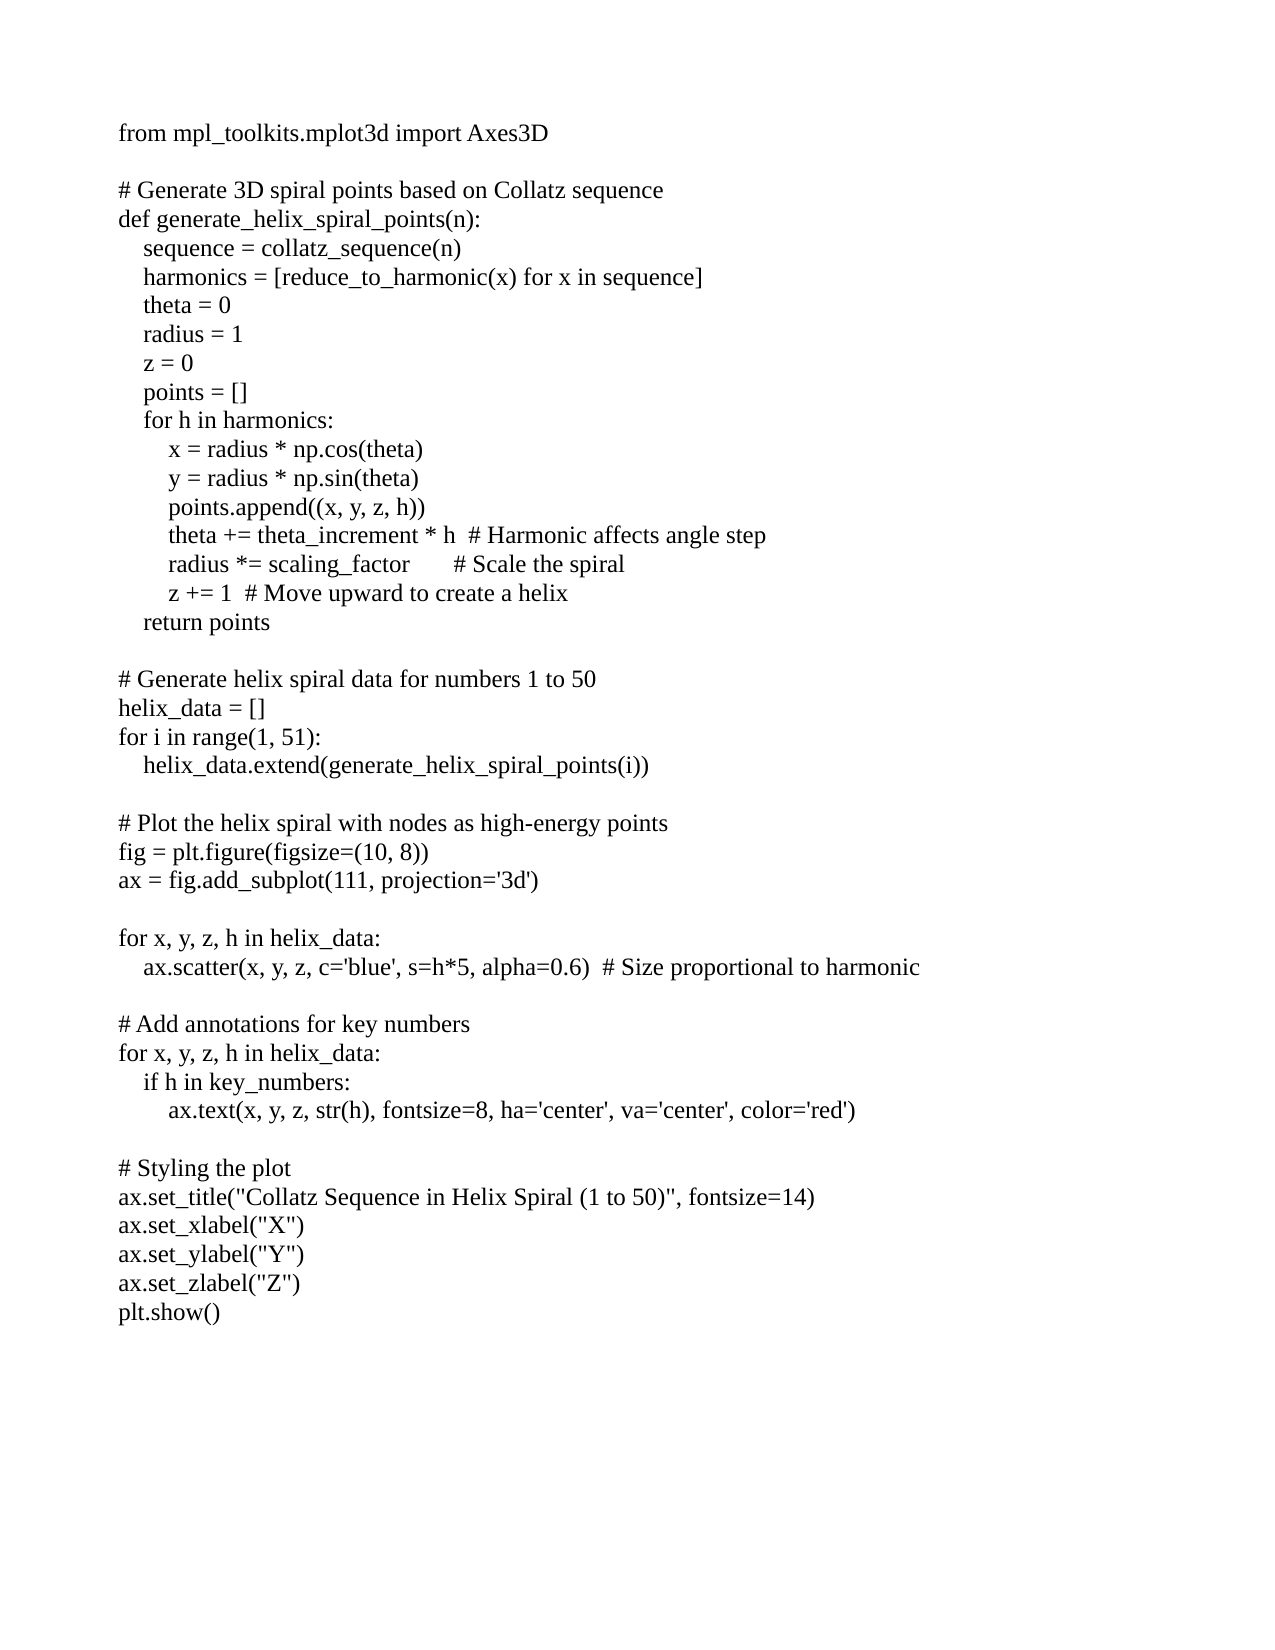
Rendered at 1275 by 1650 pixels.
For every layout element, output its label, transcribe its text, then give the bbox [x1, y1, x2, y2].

text harmonics = [reduce_to_harmonic(x) for x in sequence] [118, 262, 1157, 291]
text z = 0 [118, 348, 1157, 377]
text for h in harmonics: [118, 406, 1157, 434]
text ax.set_ylabel("Y") [118, 1239, 1157, 1268]
text # Generate 3D spiral points based on Collatz sequence [118, 176, 1157, 204]
text if h in key_numbers: [118, 1067, 1157, 1096]
text theta += theta_increment * h # Harmonic affects angle step [118, 521, 1157, 549]
text helix_data.extend(generate_helix_spiral_points(i)) [118, 751, 1157, 779]
text radius *= scaling_factor # Scale the spiral [118, 549, 1157, 578]
text theta = 0 [118, 291, 1157, 319]
text radius = 1 [118, 319, 1157, 348]
text from mpl_toolkits.mplot3d import Axes3D [118, 118, 1157, 147]
text for x, y, z, h in helix_data: [118, 1038, 1157, 1067]
text points.append((x, y, z, h)) [118, 492, 1157, 521]
text ax = fig.add_subplot(111, projection='3d') [118, 866, 1157, 894]
text # Styling the plot [118, 1153, 1157, 1182]
text helix_data = [] [118, 693, 1157, 722]
text for i in range(1, 51): [118, 722, 1157, 751]
text fig = plt.figure(figsize=(10, 8)) [118, 837, 1157, 866]
text # Add annotations for key numbers [118, 1009, 1157, 1038]
text def generate_helix_spiral_points(n): [118, 204, 1157, 233]
text ax.text(x, y, z, str(h), fontsize=8, ha='center', va='center', color='red') [118, 1096, 1157, 1124]
text ax.set_xlabel("X") [118, 1211, 1157, 1239]
text plt.show() [118, 1297, 1157, 1326]
text # Generate helix spiral data for numbers 1 to 50 [118, 664, 1157, 693]
text points = [] [118, 377, 1157, 406]
text for x, y, z, h in helix_data: [118, 923, 1157, 952]
text return points [118, 607, 1157, 636]
text sequence = collatz_sequence(n) [118, 233, 1157, 262]
text ax.set_zlabel("Z") [118, 1268, 1157, 1297]
text z += 1 # Move upward to create a helix [118, 578, 1157, 607]
text # Plot the helix spiral with nodes as high-energy points [118, 808, 1157, 837]
text x = radius * np.cos(theta) [118, 434, 1157, 463]
text ax.set_title("Collatz Sequence in Helix Spiral (1 to 50)", fontsize=14) [118, 1182, 1157, 1211]
text ax.scatter(x, y, z, c='blue', s=h*5, alpha=0.6) # Size proportional to harmonic [118, 952, 1157, 981]
text y = radius * np.sin(theta) [118, 463, 1157, 492]
